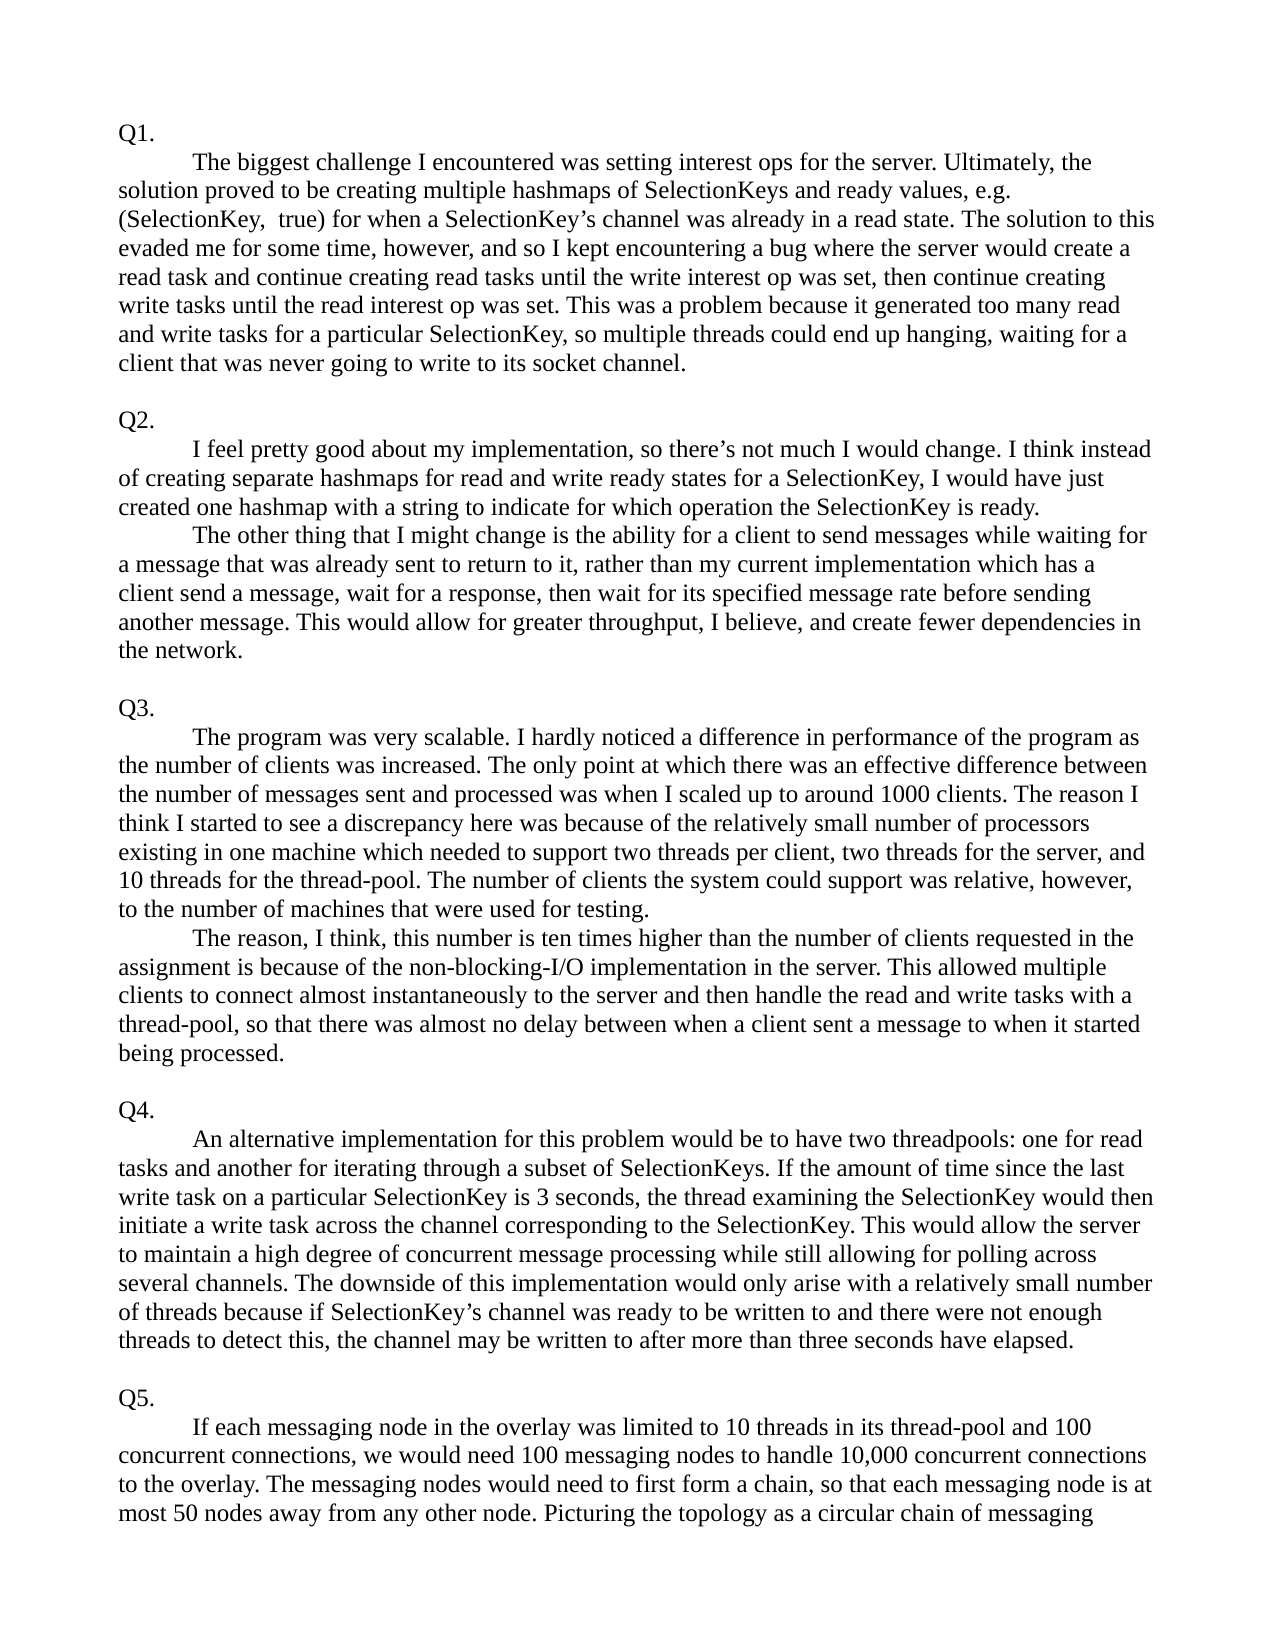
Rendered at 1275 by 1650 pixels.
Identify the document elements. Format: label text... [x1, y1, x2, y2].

text The biggest challenge I encountered was setting interest ops for the server. Ultimately, the solution proved to be creating multiple hashmaps of SelectionKeys and ready values, e.g. (SelectionKey, true) for when a SelectionKey’s channel was already in a read state. The solution to this evaded me for some time, however, and so I kept encountering a bug where the server would create a read task and continue creating read tasks until the write interest op was set, then continue creating write tasks until the read interest op was set. This was a problem because it generated too many read and write tasks for a particular SelectionKey, so multiple threads could end up hanging, waiting for a client that was never going to write to its socket channel. [118, 147, 1157, 377]
text If each messaging node in the overlay was limited to 10 threads in its thread-pool and 100 concurrent connections, we would need 100 messaging nodes to handle 10,000 concurrent connections to the overlay. The messaging nodes would need to first form a chain, so that each messaging node is at most 50 nodes away from any other node. Picturing the topology as a circular chain of messaging [118, 1412, 1157, 1527]
text Q5. [118, 1383, 1157, 1412]
text Q2. [118, 406, 1157, 434]
text Q3. [118, 693, 1157, 722]
text The reason, I think, this number is ten times higher than the number of clients requested in the assignment is because of the non-blocking-I/O implementation in the server. This allowed multiple clients to connect almost instantaneously to the server and then handle the read and write tasks with a thread-pool, so that there was almost no delay between when a client sent a message to when it started being processed. [118, 923, 1157, 1067]
text I feel pretty good about my implementation, so there’s not much I would change. I think instead of creating separate hashmaps for read and write ready states for a SelectionKey, I would have just created one hashmap with a string to indicate for which operation the SelectionKey is ready. The other thing that I might change is the ability for a client to send messages while waiting for a message that was already sent to return to it, rather than my current implementation which has a client send a message, wait for a response, then wait for its specified message rate before sending another message. This would allow for greater throughput, I believe, and create fewer dependencies in the network. [118, 434, 1157, 664]
text Q4. [118, 1096, 1157, 1124]
text Q1. [118, 118, 1157, 147]
text The program was very scalable. I hardly noticed a difference in performance of the program as the number of clients was increased. The only point at which there was an effective difference between the number of messages sent and processed was when I scaled up to around 1000 clients. The reason I think I started to see a discrepancy here was because of the relatively small number of processors existing in one machine which needed to support two threads per client, two threads for the server, and 10 threads for the thread-pool. The number of clients the system could support was relative, however, to the number of machines that were used for testing. [118, 722, 1157, 923]
text An alternative implementation for this problem would be to have two threadpools: one for read tasks and another for iterating through a subset of SelectionKeys. If the amount of time since the last write task on a particular SelectionKey is 3 seconds, the thread examining the SelectionKey would then initiate a write task across the channel corresponding to the SelectionKey. This would allow the server to maintain a high degree of concurrent message processing while still allowing for polling across several channels. The downside of this implementation would only arise with a relatively small number of threads because if SelectionKey’s channel was ready to be written to and there were not enough threads to detect this, the channel may be written to after more than three seconds have elapsed. [118, 1124, 1157, 1354]
